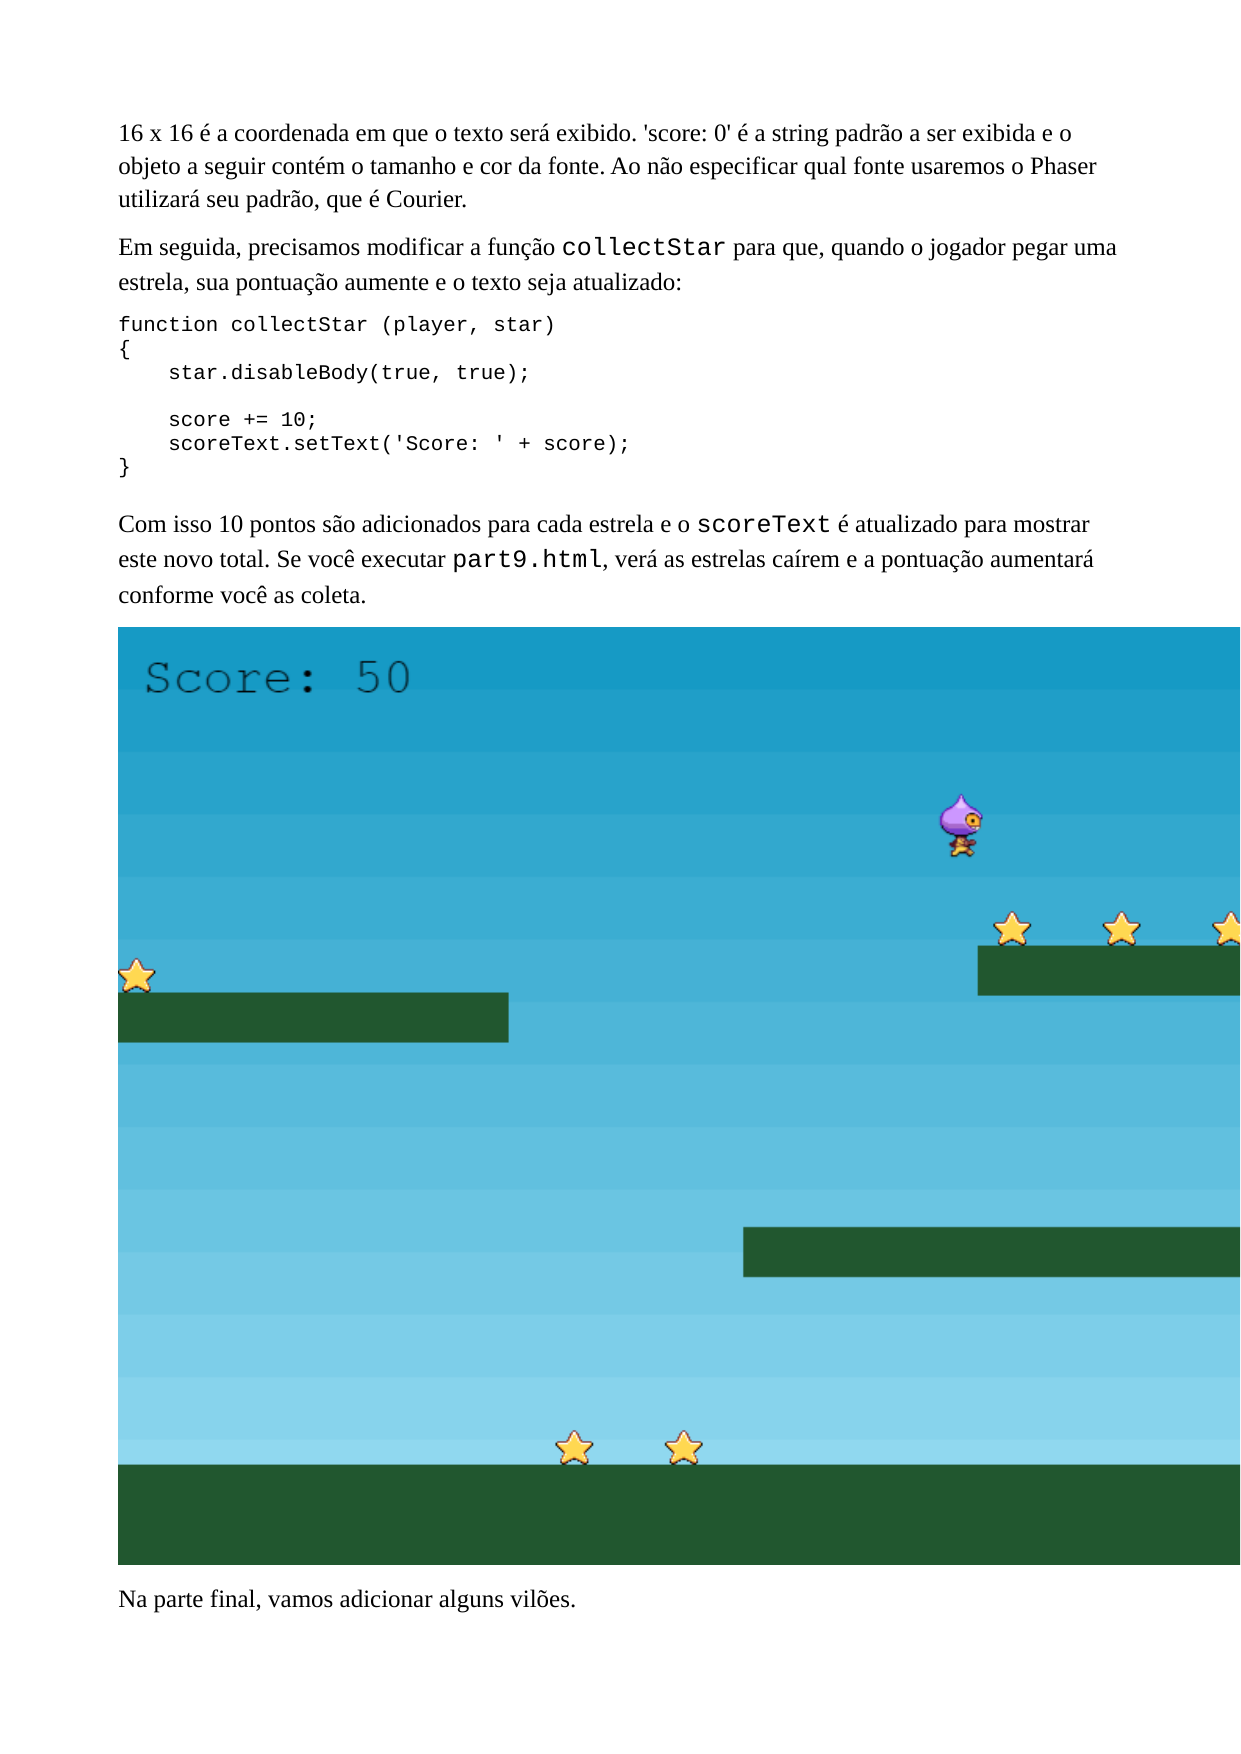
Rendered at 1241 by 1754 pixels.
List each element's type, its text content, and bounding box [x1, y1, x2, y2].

text 16 x 16 é a coordenada em que o texto será exibido. 'score: 0' é a string padrão a ser exibida e o objeto a seguir contém o tamanho e cor da fonte. Ao não especificar qual fonte usaremos o Phaser utilizará seu padrão, que é Courier. [118, 118, 1122, 213]
text Com isso 10 pontos são adicionados para cada estrela e o scoreText é atualizado para mostrar este novo total. Se você executar part9.html, verá as estrelas caírem e a pontuação aumentará conforme você as coleta. [118, 509, 1122, 608]
text } [118, 456, 1122, 480]
text Na parte final, vamos adicionar alguns vilões. [118, 1584, 1122, 1612]
text Em seguida, precisamos modificar a função collectStar para que, quando o jogador pegar uma estrela, sua pontuação aumente e o texto seja atualizado: [118, 232, 1122, 296]
text function collectStar (player, star) [118, 314, 1122, 338]
text star.disableBody(true, true); [118, 362, 1122, 385]
text { [118, 338, 1122, 362]
text scoreText.setText('Score: ' + score); [118, 433, 1122, 456]
text score += 10; [118, 409, 1122, 433]
picture [118, 627, 1241, 1565]
